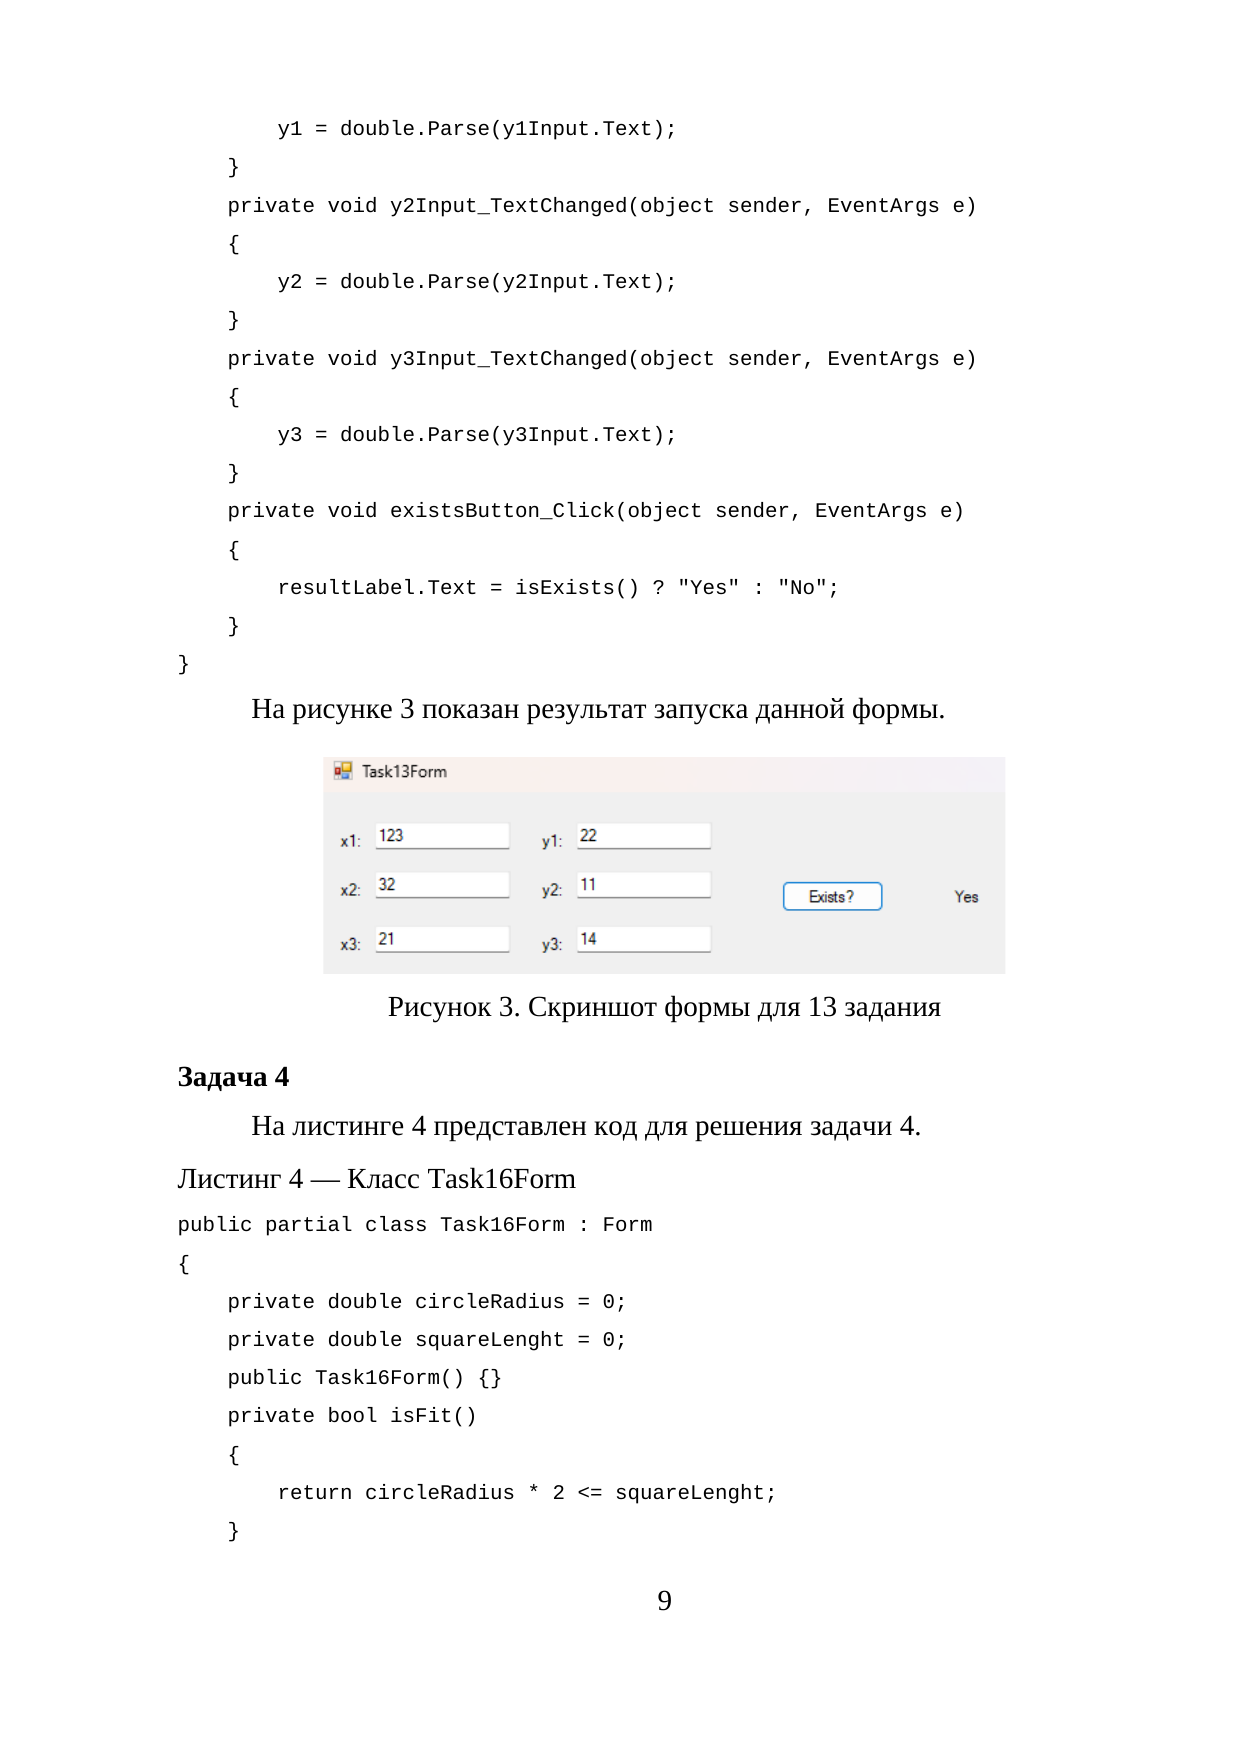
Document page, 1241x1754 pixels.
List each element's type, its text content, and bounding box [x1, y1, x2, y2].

text private double squareLenght = 0; [177, 1329, 1152, 1353]
text { [177, 1253, 1152, 1276]
text } [177, 1520, 1152, 1544]
text Листинг 4 — Класс Task16Form [177, 1161, 1152, 1195]
text { [177, 1444, 1152, 1467]
text На рисунке 3 показан результат запуска данной формы. [177, 692, 1152, 725]
text } [177, 615, 1152, 639]
text } [177, 309, 1152, 333]
text y1 = double.Parse(y1Input.Text); [177, 118, 1152, 142]
text public partial class Task16Form : Form [177, 1214, 1152, 1238]
text На листинге 4 представлен код для решения задачи 4. [177, 1108, 1152, 1142]
text { [177, 386, 1152, 409]
text } [177, 156, 1152, 180]
text private bool isFit() [177, 1406, 1152, 1429]
text private void y2Input_TextChanged(object sender, EventArgs e) [177, 194, 1152, 218]
text return circleRadius * 2 <= squareLenght; [177, 1482, 1152, 1506]
text y3 = double.Parse(y3Input.Text); [177, 424, 1152, 448]
subtitle [177, 745, 1152, 757]
text { [177, 539, 1152, 562]
text Рисунок 3. Скриншот формы для 13 задания [177, 757, 1152, 1023]
text resultLabel.Text = isExists() ? "Yes" : "No"; [177, 577, 1152, 601]
text private void y3Input_TextChanged(object sender, EventArgs e) [177, 347, 1152, 371]
text } [177, 653, 1152, 677]
text private void existsButton_Click(object sender, EventArgs e) [177, 500, 1152, 524]
text y2 = double.Parse(y2Input.Text); [177, 271, 1152, 295]
text public Task16Form() {} [177, 1367, 1152, 1391]
text } [177, 462, 1152, 486]
subtitle Задача 4 [177, 1023, 1152, 1093]
text private double circleRadius = 0; [177, 1291, 1152, 1314]
picture [323, 757, 1006, 974]
text { [177, 233, 1152, 256]
